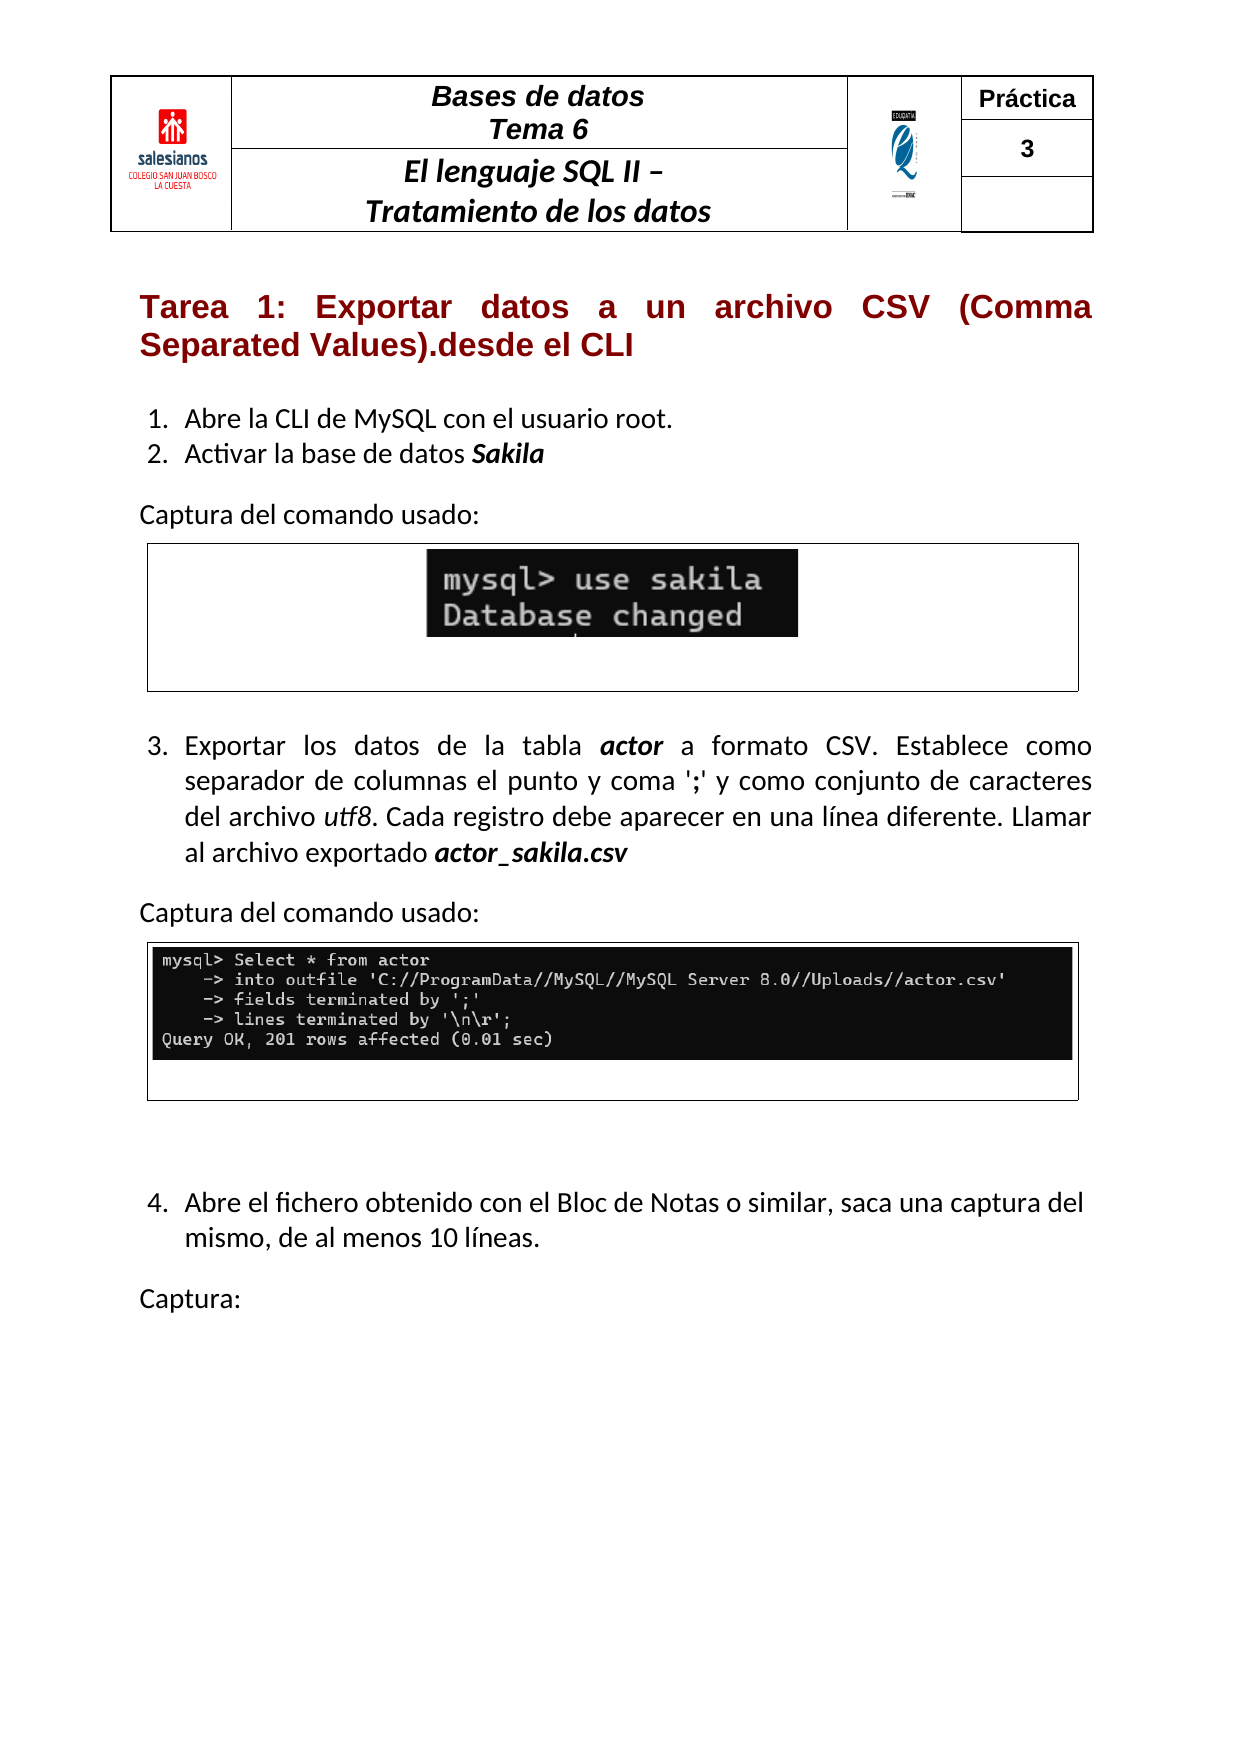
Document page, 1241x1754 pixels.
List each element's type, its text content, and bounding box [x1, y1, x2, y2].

subtitle Captura: [139, 1280, 1093, 1315]
picture [152, 947, 1073, 1060]
list Exportar los datos de la tabla actor a formato CSV. Establece como separador de columnas el punto y coma ';' y como conjunto de caracteres del archivo utf8. Cada registro debe aparecer en una línea diferente. Llamar al archivo exportado actor_sakila.csv [147, 727, 1093, 869]
table_header [148, 544, 1078, 691]
table_header [148, 948, 1078, 1099]
picture [891, 110, 918, 198]
subtitle Captura del comando usado: [139, 496, 1093, 532]
picture [426, 549, 799, 637]
picture [119, 96, 229, 203]
list Abre la CLI de MySQL con el usuario root. [147, 400, 1093, 436]
subtitle Tarea 1: Exportar datos a un archivo CSV (Comma Separated Values).desde el CLI [139, 287, 1093, 364]
list Activar la base de datos Sakila [147, 436, 1093, 471]
subtitle Captura del comando usado: [139, 894, 1093, 930]
table_header [148, 943, 1078, 947]
list Abre el fichero obtenido con el Bloc de Notas o similar, saca una captura del mismo, de al menos 10 líneas. [147, 1184, 1093, 1255]
